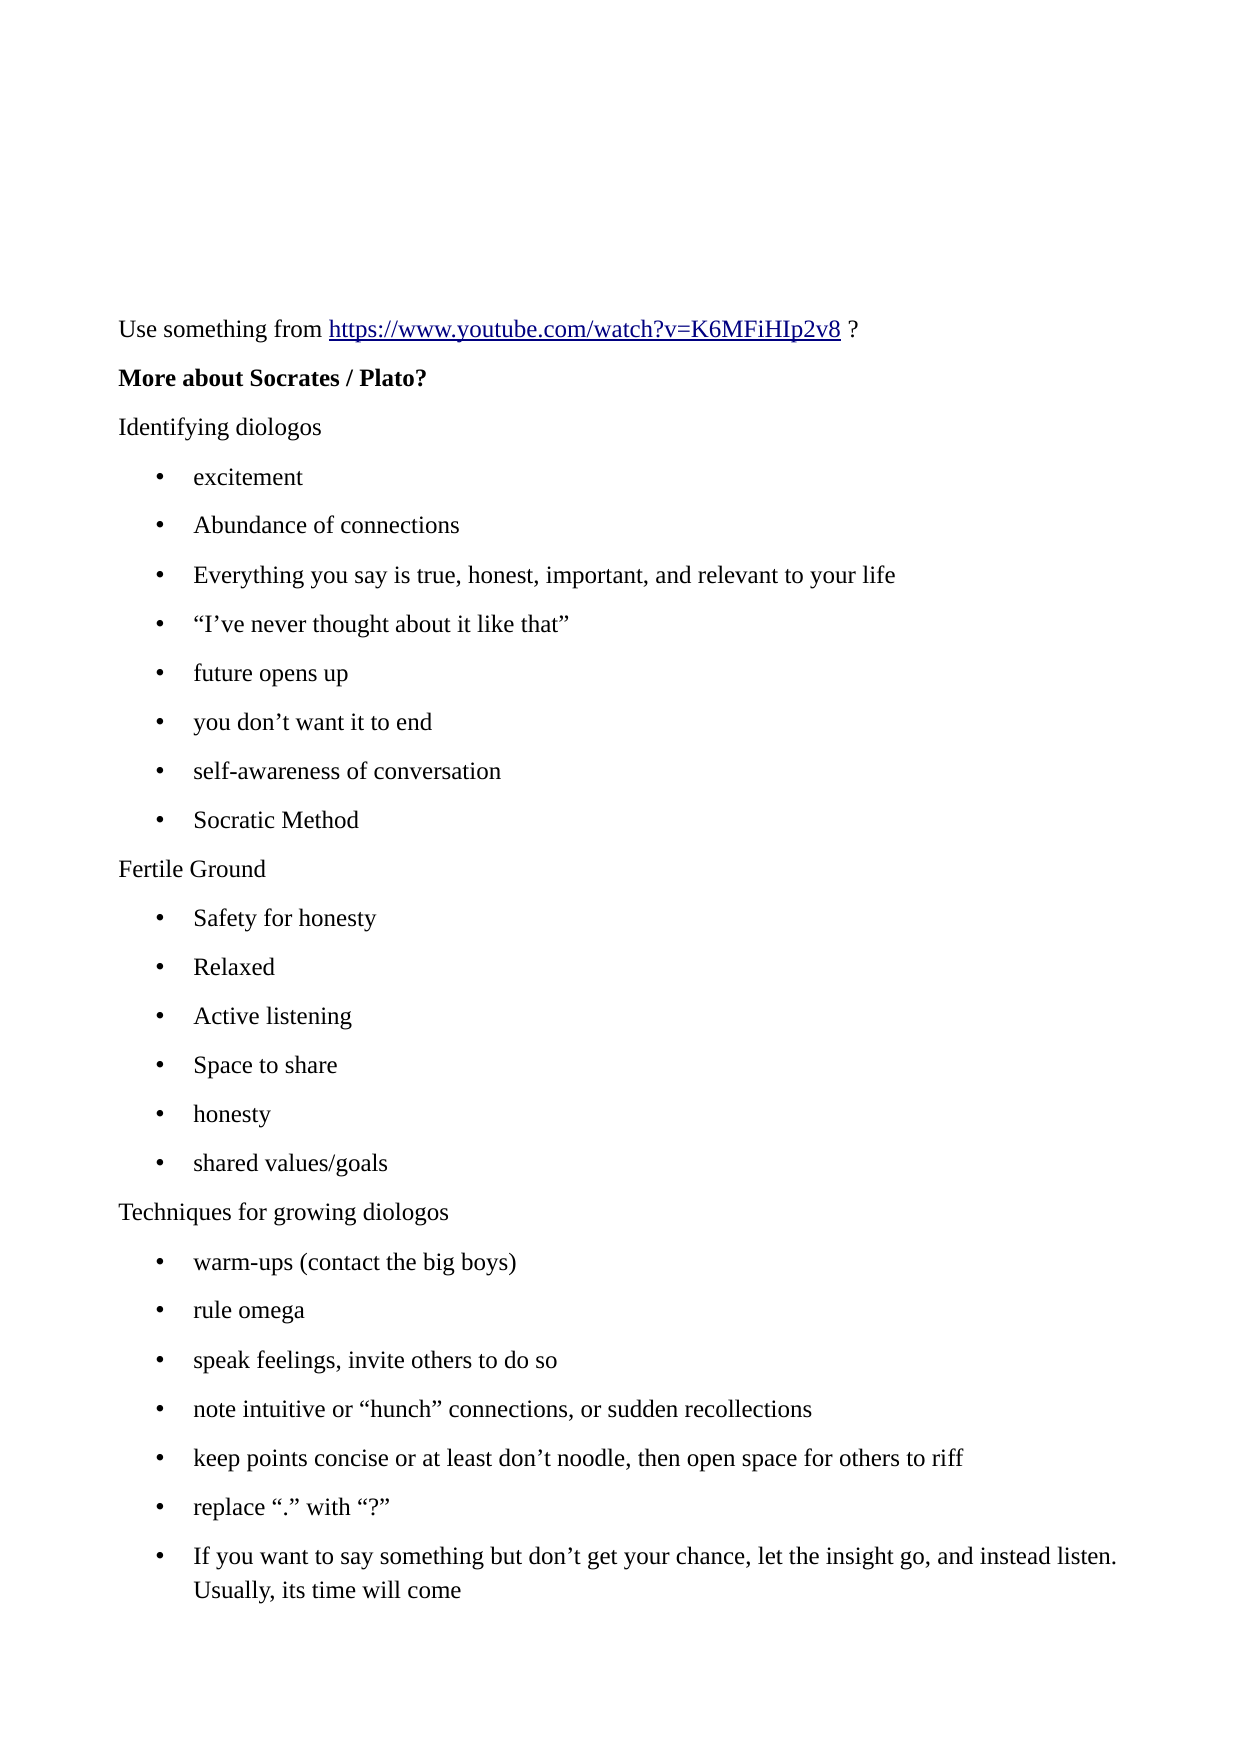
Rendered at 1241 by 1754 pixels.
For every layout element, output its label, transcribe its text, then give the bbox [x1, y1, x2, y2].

list Abundance of connections [156, 511, 1122, 539]
list Everything you say is true, honest, important, and relevant to your life [156, 560, 1122, 588]
list If you want to say something but don’t get your chance, let the insight go, and instead listen. Usually, its time will come [156, 1541, 1122, 1604]
text More about Socrates / Plato? [118, 363, 1122, 392]
list Safety for honesty [156, 903, 1122, 932]
list “I’ve never thought about it like that” [156, 609, 1122, 637]
list future opens up [156, 658, 1122, 687]
list Relaxed [156, 952, 1122, 981]
list replace “.” with “?” [156, 1492, 1122, 1521]
list warm-ups (contact the big boys) [156, 1247, 1122, 1275]
text Identifying diologos [118, 412, 1122, 441]
list Active listening [156, 1001, 1122, 1030]
list rule omega [156, 1296, 1122, 1324]
list you don’t want it to end [156, 707, 1122, 736]
list excitement [156, 462, 1122, 490]
list shared values/goals [156, 1148, 1122, 1177]
list note intuitive or “hunch” connections, or sudden recollections [156, 1394, 1122, 1422]
text Fertile Ground [118, 854, 1122, 883]
list keep points concise or at least don’t noodle, then open space for others to riff [156, 1443, 1122, 1472]
list speak feelings, invite others to do so [156, 1345, 1122, 1373]
list Space to share [156, 1050, 1122, 1079]
list honesty [156, 1099, 1122, 1128]
list self-awareness of conversation [156, 756, 1122, 785]
text Use something from https://www.youtube.com/watch?v=K6MFiHIp2v8 ? [118, 314, 1122, 343]
list Socratic Method [156, 805, 1122, 834]
text Techniques for growing diologos [118, 1197, 1122, 1226]
